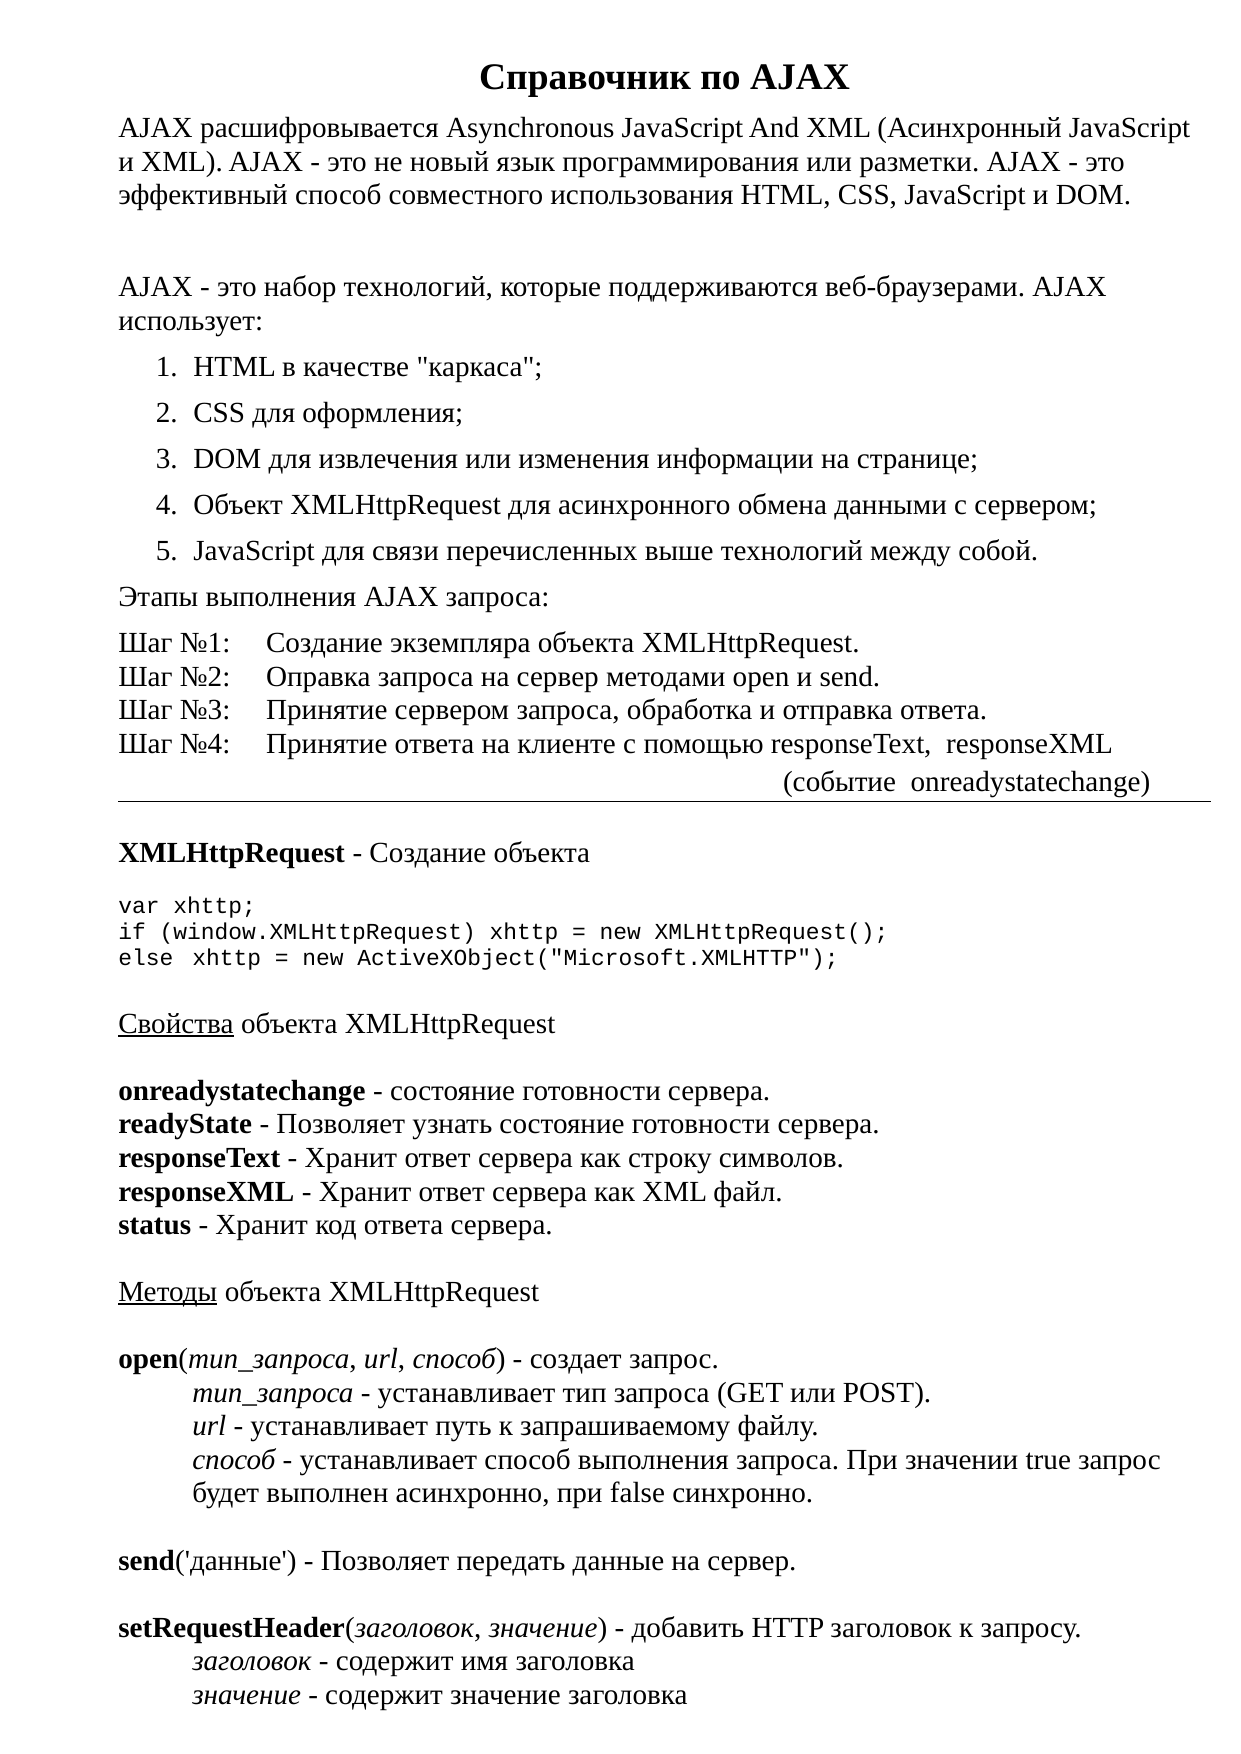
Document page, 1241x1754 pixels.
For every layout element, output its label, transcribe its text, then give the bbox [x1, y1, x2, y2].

text setRequestHeader(заголовок, значение) - добавить HTTP заголовок к запросу. [118, 1610, 1211, 1643]
text responseXML - Хранит ответ сервера как XML файл. [118, 1174, 1211, 1207]
text if (window.XMLHttpRequest) xhttp = new XMLHttpRequest(); [118, 921, 1211, 947]
list CSS для оформления; [156, 395, 1211, 428]
text XMLHttpRequest - Создание объекта [118, 835, 1211, 869]
text status - Хранит код ответа сервера. [118, 1207, 1211, 1241]
list Объект XMLHttpRequest для асинхронного обмена данными с сервером; [156, 487, 1211, 521]
list DOM для извлечения или изменения информации на странице; [156, 441, 1211, 474]
text Шаг №4: Принятие ответа на клиенте с помощью responseText, responseXML [118, 726, 1211, 759]
text onreadystatechange - состояние готовности сервера. [118, 1073, 1211, 1107]
list JavaScript для связи перечисленных выше технологий между собой. [156, 533, 1211, 567]
text Этапы выполнения AJAX запроса: [118, 579, 1211, 613]
text AJAX - это набор технологий, которые поддерживаются веб-браузерами. AJAX использует: [118, 269, 1211, 336]
text Шаг №1: Создание экземпляра объекта XMLHttpRequest. [118, 625, 1211, 659]
subtitle Справочник по AJAX [118, 54, 1211, 98]
text Шаг №2: Оправка запроса на сервер методами open и send. [118, 659, 1211, 692]
text var xhttp; [118, 895, 1211, 921]
text Шаг №3: Принятие сервером запроса, обработка и отправка ответа. [118, 692, 1211, 726]
text (событие onreadystatechange) [118, 759, 1211, 801]
text способ - устанавливает способ выполнения запроса. При значении true запрос будет выполнен асинхронно, при false синхронно. [192, 1442, 1211, 1509]
text send('данные') - Позволяет передать данные на сервер. [118, 1543, 1211, 1576]
text url - устанавливает путь к запрашиваемому файлу. [192, 1408, 1211, 1442]
text AJAX расшифровывается Asynchronous JavaScript And XML (Асинхронный JavaScript и XML). AJAX - это не новый язык программирования или разметки. AJAX - это эффективный способ совместного использования HTML, CSS, JavaScript и DOM. [118, 110, 1211, 211]
text значение - содержит значение заголовка [192, 1677, 1211, 1710]
text заголовок - содержит имя заголовка [192, 1643, 1211, 1677]
text readyState - Позволяет узнать состояние готовности сервера. [118, 1107, 1211, 1140]
list HTML в качестве "каркаса"; [156, 349, 1211, 382]
text responseText - Хранит ответ сервера как строку символов. [118, 1140, 1211, 1174]
text open(тип_запроса, url, способ) - cоздает запрос. [118, 1341, 1211, 1375]
text тип_запроса - устанавливает тип запроса (GET или POST). [192, 1375, 1211, 1408]
text Свойства объекта XMLHttpRequest [118, 1006, 1211, 1039]
text else xhttp = new ActiveXObject("Microsoft.XMLHTTP"); [118, 947, 1211, 972]
text Методы объекта XMLHttpRequest [118, 1274, 1211, 1308]
